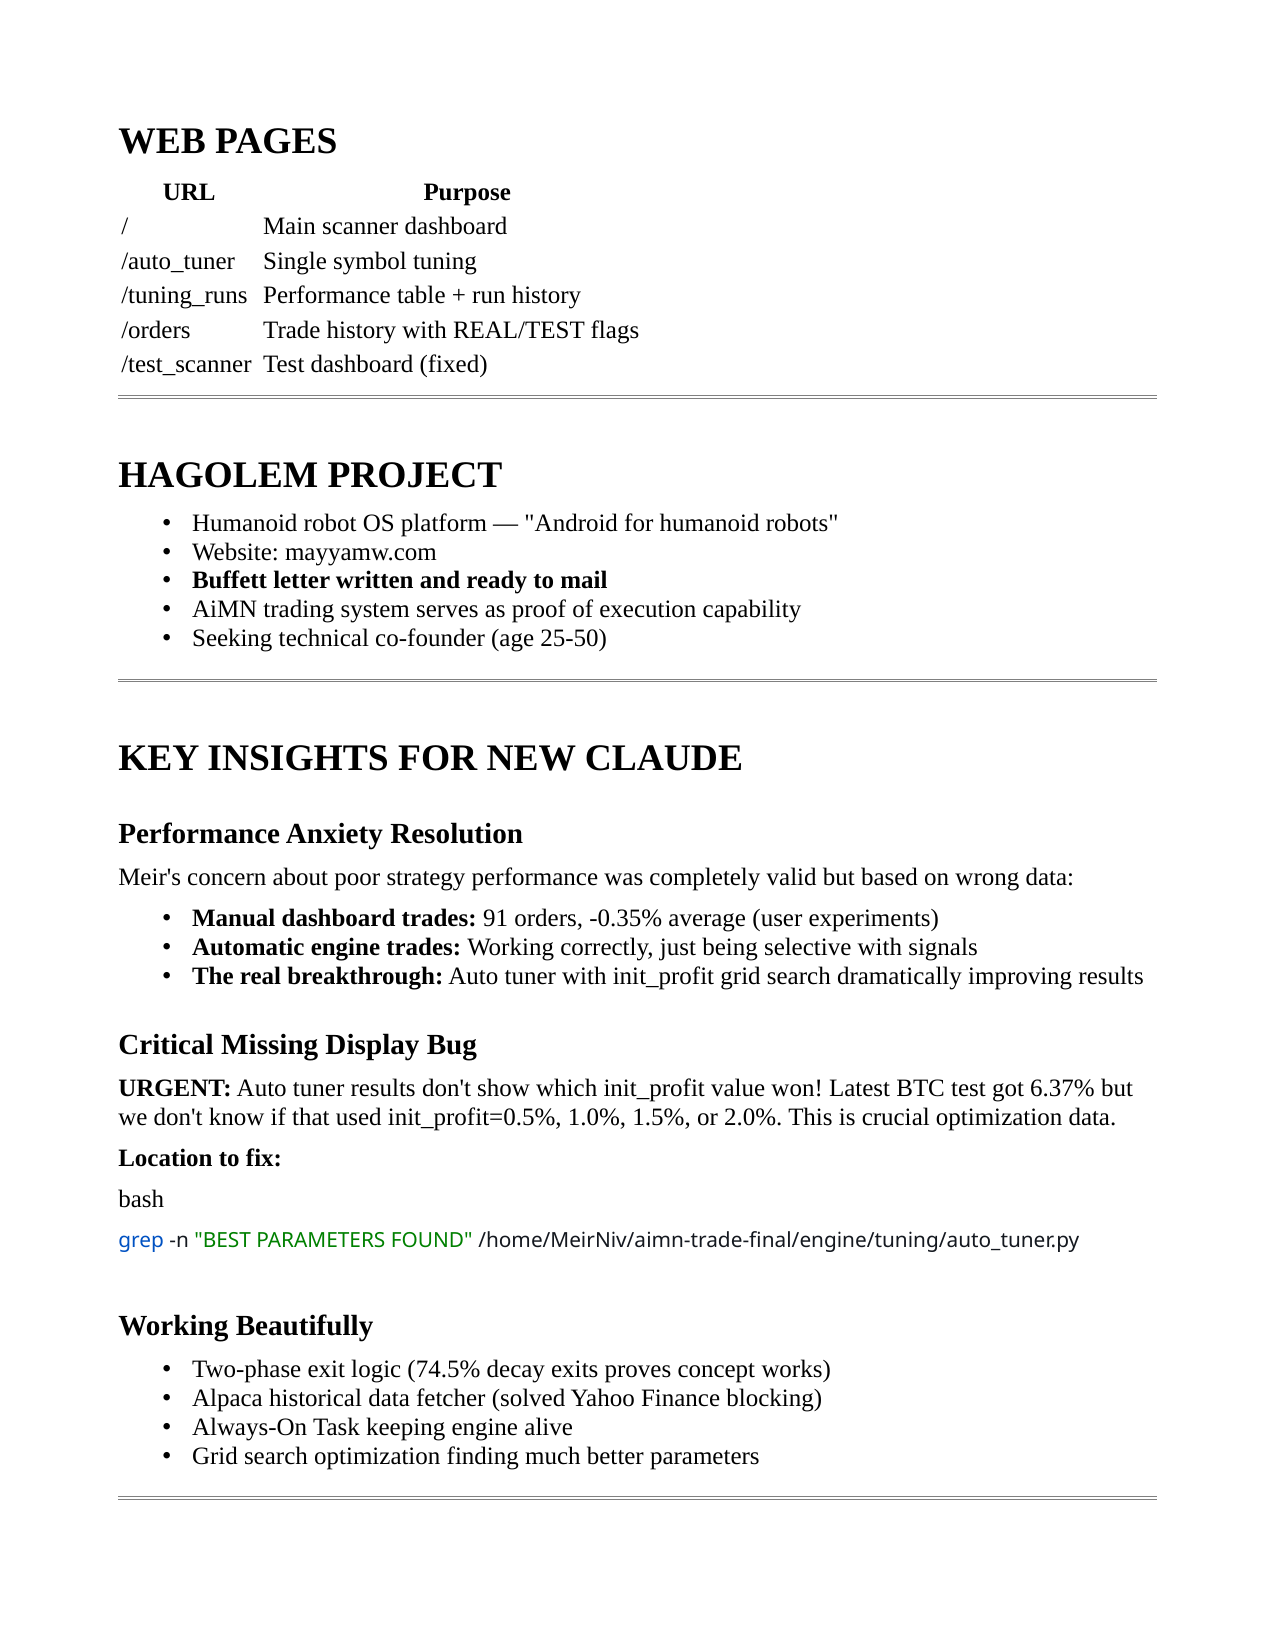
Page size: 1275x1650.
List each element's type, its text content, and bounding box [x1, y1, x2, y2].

subtitle WEB PAGES [118, 118, 1157, 161]
text Location to fix: [118, 1143, 1157, 1172]
list Seeking technical co-founder (age 25-50) [162, 623, 1157, 652]
table_cell Performance table + run history ✅ [260, 278, 674, 312]
table_cell /auto_tuner [118, 243, 260, 277]
subtitle KEY INSIGHTS FOR NEW CLAUDE [118, 735, 1157, 778]
list The real breakthrough: Auto tuner with init_profit grid search dramatically improving results [162, 961, 1157, 989]
list Automatic engine trades: Working correctly, just being selective with signals [162, 932, 1157, 961]
list Buffett letter written and ready to mail ✅ [162, 566, 1157, 594]
list Manual dashboard trades: 91 orders, -0.35% average (user experiments) [162, 903, 1157, 932]
table_cell Trade history with REAL/TEST flags ✅ [260, 312, 674, 347]
text grep -n "BEST PARAMETERS FOUND" /home/MeirNiv/aimn-trade-final/engine/tuning/auto_tuner.py [118, 1226, 1157, 1254]
list Always-On Task keeping engine alive [162, 1412, 1157, 1441]
list Website: mayyamw.com [162, 537, 1157, 566]
table_cell /orders [118, 312, 260, 347]
list Grid search optimization finding much better parameters [162, 1441, 1157, 1469]
table_cell Test dashboard (fixed) ✅ [260, 347, 674, 381]
table_cell Main scanner dashboard [260, 208, 674, 243]
table_cell /test_scanner [118, 347, 260, 381]
table_header URL [118, 174, 260, 208]
text Meir's concern about poor strategy performance was completely valid but based on wrong data: [118, 862, 1157, 891]
subtitle Critical Missing Display Bug [118, 1027, 1157, 1061]
list Alpaca historical data fetcher (solved Yahoo Finance blocking) [162, 1383, 1157, 1412]
subtitle Performance Anxiety Resolution [118, 816, 1157, 849]
list AiMN trading system serves as proof of execution capability [162, 594, 1157, 623]
subtitle HAGOLEM PROJECT [118, 452, 1157, 496]
table_cell / [118, 208, 260, 243]
table_cell /tuning_runs [118, 278, 260, 312]
list Humanoid robot OS platform — "Android for humanoid robots" [162, 508, 1157, 537]
text URGENT: Auto tuner results don't show which init_profit value won! Latest BTC test got 6.37% but we don't know if that used init_profit=0.5%, 1.0%, 1.5%, or 2.0%. This is crucial optimization data. [118, 1073, 1157, 1131]
text bash [118, 1184, 1157, 1213]
subtitle Working Beautifully [118, 1308, 1157, 1342]
table_header Purpose [260, 174, 674, 208]
list Two-phase exit logic (74.5% decay exits proves concept works) [162, 1354, 1157, 1383]
table_cell Single symbol tuning ✅ [260, 243, 674, 277]
